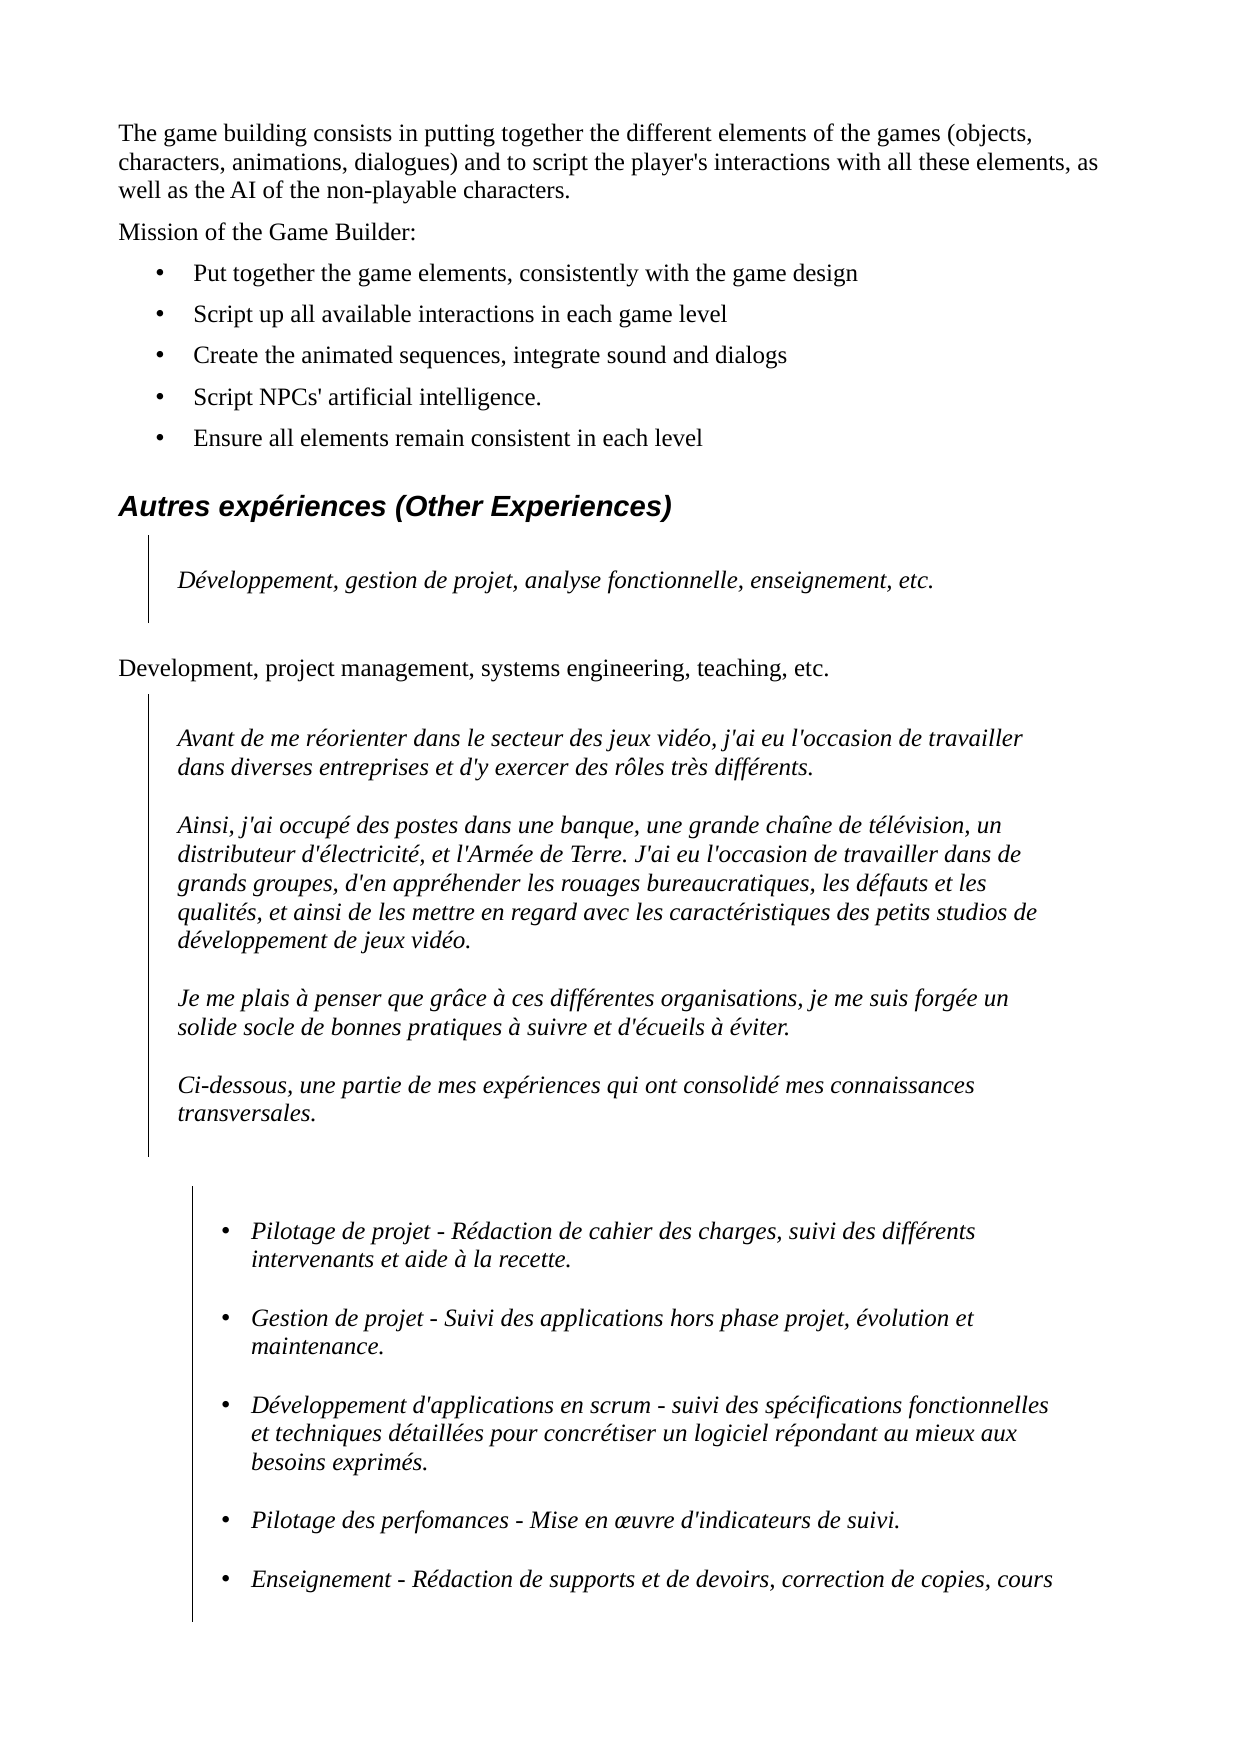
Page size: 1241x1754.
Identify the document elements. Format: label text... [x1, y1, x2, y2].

list Put together the game elements, consistently with the game design [156, 258, 1122, 287]
list Développement d'applications en scrum - suivi des spécifications fonctionnelles et techniques détaillées pour concrétiser un logiciel répondant au mieux aux besoins exprimés. [193, 1360, 1093, 1476]
text Je me plais à penser que grâce à ces différentes organisations, je me suis forgée un solide socle de bonnes pratiques à suivre et d'écueils à éviter. Ci-dessous, une partie de mes expériences qui ont consolidé mes connaissances transversales. [149, 954, 1093, 1157]
text Développement, gestion de projet, analyse fonctionnelle, enseignement, etc. [149, 535, 1093, 623]
text Ainsi, j'ai occupé des postes dans une banque, une grande chaîne de télévision, un distributeur d'électricité, et l'Armée de Terre. J'ai eu l'occasion de travailler dans de grands groupes, d'en appréhender les rouages bureaucratiques, les défauts et les qualités, et ainsi de les mettre en regard avec les caractéristiques des petits studios de développement de jeux vidéo. [149, 781, 1093, 954]
list Gestion de projet - Suivi des applications hors phase projet, évolution et maintenance. [193, 1273, 1093, 1360]
list Create the animated sequences, integrate sound and dialogs [156, 341, 1122, 369]
text The game building consists in putting together the different elements of the games (objects, characters, animations, dialogues) and to script the player's interactions with all these elements, as well as the AI of the non-playable characters. [118, 118, 1122, 204]
subtitle Autres expériences (Other Experiences) [118, 489, 1122, 523]
list Pilotage de projet - Rédaction de cahier des charges, suivi des différents intervenants et aide à la recette. [193, 1186, 1093, 1273]
text Mission of the Game Builder: [118, 217, 1122, 246]
list Script up all available interactions in each game level [156, 299, 1122, 328]
list Script NPCs' artificial intelligence. [156, 382, 1122, 411]
list Ensure all elements remain consistent in each level [156, 423, 1122, 452]
list Enseignement - Rédaction de supports et de devoirs, correction de copies, cours [193, 1534, 1093, 1622]
list Pilotage des perfomances - Mise en œuvre d'indicateurs de suivi. [193, 1476, 1093, 1534]
text Development, project management, systems engineering, teaching, etc. [118, 653, 1122, 681]
text Avant de me réorienter dans le secteur des jeux vidéo, j'ai eu l'occasion de travailler dans diverses entreprises et d'y exercer des rôles très différents. [149, 694, 1093, 781]
